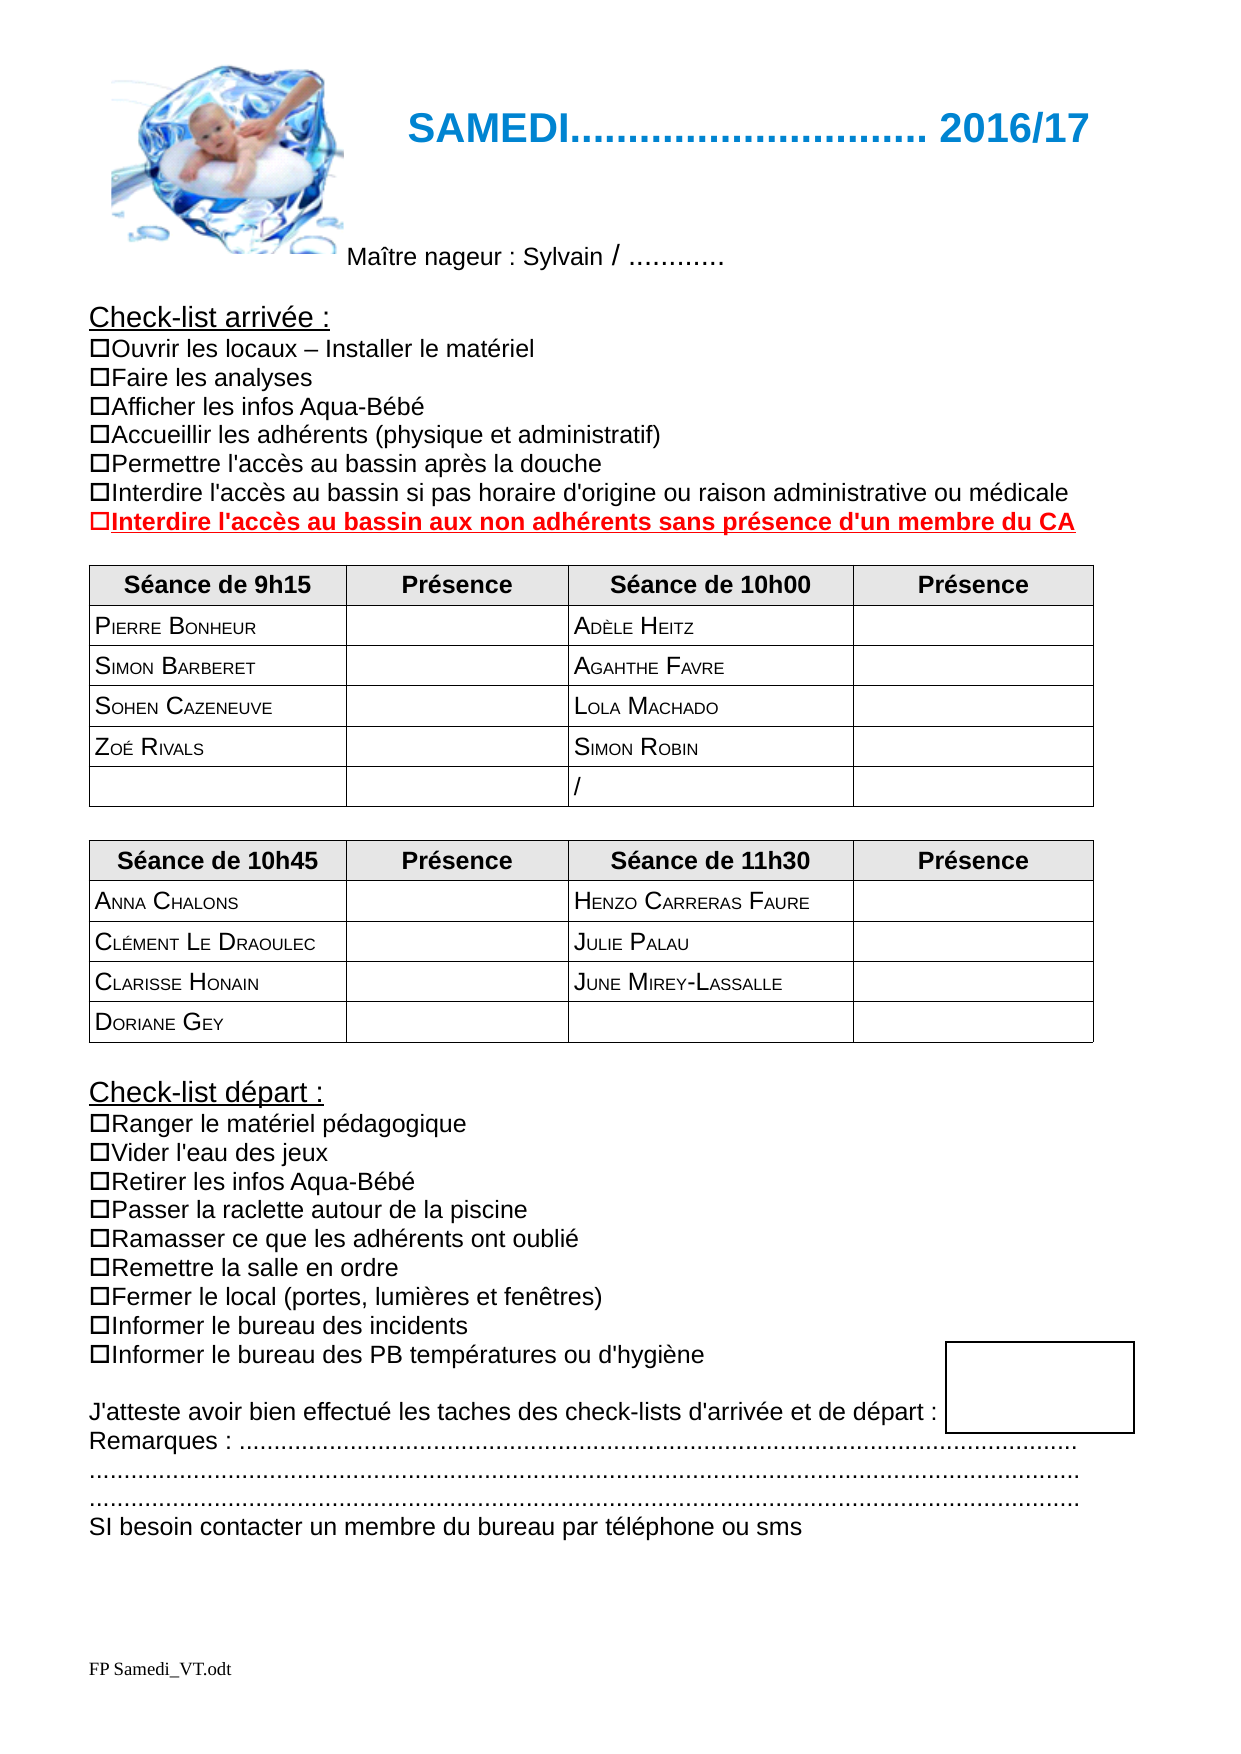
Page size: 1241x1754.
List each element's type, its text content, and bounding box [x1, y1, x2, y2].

table_cell Anna Chalons [90, 881, 346, 921]
list Ranger le matériel pédagogique [89, 1109, 1152, 1138]
list Afficher les infos Aqua-Bébé [89, 391, 1152, 420]
list Faire les analyses [89, 363, 1152, 391]
text ............................................................................................................................................... [89, 1455, 1152, 1483]
table_cell Clément Le Draoulec [90, 922, 346, 961]
table_cell Lola Machado [569, 686, 853, 726]
text Check-list arrivée : [89, 300, 1152, 334]
text SAMEDI............................... 2016/17 [344, 104, 1152, 152]
text SI besoin contacter un membre du bureau par téléphone ou sms [89, 1512, 1152, 1541]
table_cell [854, 881, 1093, 921]
table_cell Simon Robin [569, 727, 853, 766]
table_cell Agahthe Favre [569, 646, 853, 685]
list Ouvrir les locaux – Installer le matériel [89, 334, 1152, 363]
table_cell Sohen Cazeneuve [90, 686, 346, 726]
table_cell [347, 646, 568, 685]
text Check-list départ : [89, 1075, 1152, 1109]
list Passer la raclette autour de la piscine [89, 1195, 1152, 1224]
table_cell [854, 922, 1093, 961]
list Informer le bureau des PB températures ou d'hygiène [89, 1339, 1152, 1368]
table_cell Simon Barberet [90, 646, 346, 685]
table_header Séance de 9h15 [90, 566, 346, 605]
table_cell Clarisse Honain [90, 962, 346, 1001]
table_cell [854, 606, 1093, 645]
list Remettre la salle en ordre [89, 1253, 1152, 1282]
text [89, 104, 111, 152]
list Fermer le local (portes, lumières et fenêtres) [89, 1282, 1152, 1311]
text Remarques : ......................................................................................................................... [89, 1426, 1152, 1455]
table_cell [347, 922, 568, 961]
text Maître nageur : Sylvain / ............ [89, 238, 1152, 271]
table_cell [854, 767, 1093, 806]
table_cell [569, 1002, 853, 1042]
list Informer le bureau des incidents [89, 1311, 1152, 1339]
table_cell [347, 881, 568, 921]
list Accueillir les adhérents (physique et administratif) [89, 420, 1152, 449]
table_header Présence [854, 566, 1093, 605]
table_header Présence [347, 841, 568, 880]
table_header Séance de 10h00 [569, 566, 853, 605]
table_cell [854, 962, 1093, 1001]
table_cell Zoé Rivals [90, 727, 346, 766]
table_cell [90, 767, 346, 806]
table_cell [347, 606, 568, 645]
table_header Séance de 11h30 [569, 841, 853, 880]
table_cell [854, 646, 1093, 685]
list Vider l'eau des jeux [89, 1138, 1152, 1166]
list Interdire l'accès au bassin si pas horaire d'origine ou raison administrative ou médicale [89, 478, 1152, 507]
table_cell [347, 686, 568, 726]
table_cell Pierre Bonheur [90, 606, 346, 645]
table_cell Adèle Heitz [569, 606, 853, 645]
table_header Présence [347, 566, 568, 605]
table_header Séance de 10h45 [90, 841, 346, 880]
table_cell [854, 727, 1093, 766]
table_cell [347, 767, 568, 806]
table_cell [854, 686, 1093, 726]
table_cell [347, 727, 568, 766]
table_cell [854, 1002, 1093, 1042]
table_cell / [569, 767, 853, 806]
table_cell Henzo Carreras Faure [569, 881, 853, 921]
list Interdire l'accès au bassin aux non adhérents sans présence d'un membre du CA [89, 507, 1152, 536]
list Permettre l'accès au bassin après la douche [89, 449, 1152, 478]
table_cell [347, 962, 568, 1001]
list Ramasser ce que les adhérents ont oublié [89, 1224, 1152, 1253]
text J'atteste avoir bien effectué les taches des check-lists d'arrivée et de départ : [89, 1397, 945, 1426]
table_cell Doriane Gey [90, 1002, 346, 1042]
table_cell Julie Palau [569, 922, 853, 961]
table_header Présence [854, 841, 1093, 880]
text ............................................................................................................................................... [89, 1483, 1152, 1512]
table_cell [347, 1002, 568, 1042]
list Retirer les infos Aqua-Bébé [89, 1166, 1152, 1195]
table_cell June Mirey-Lassalle [569, 962, 853, 1001]
